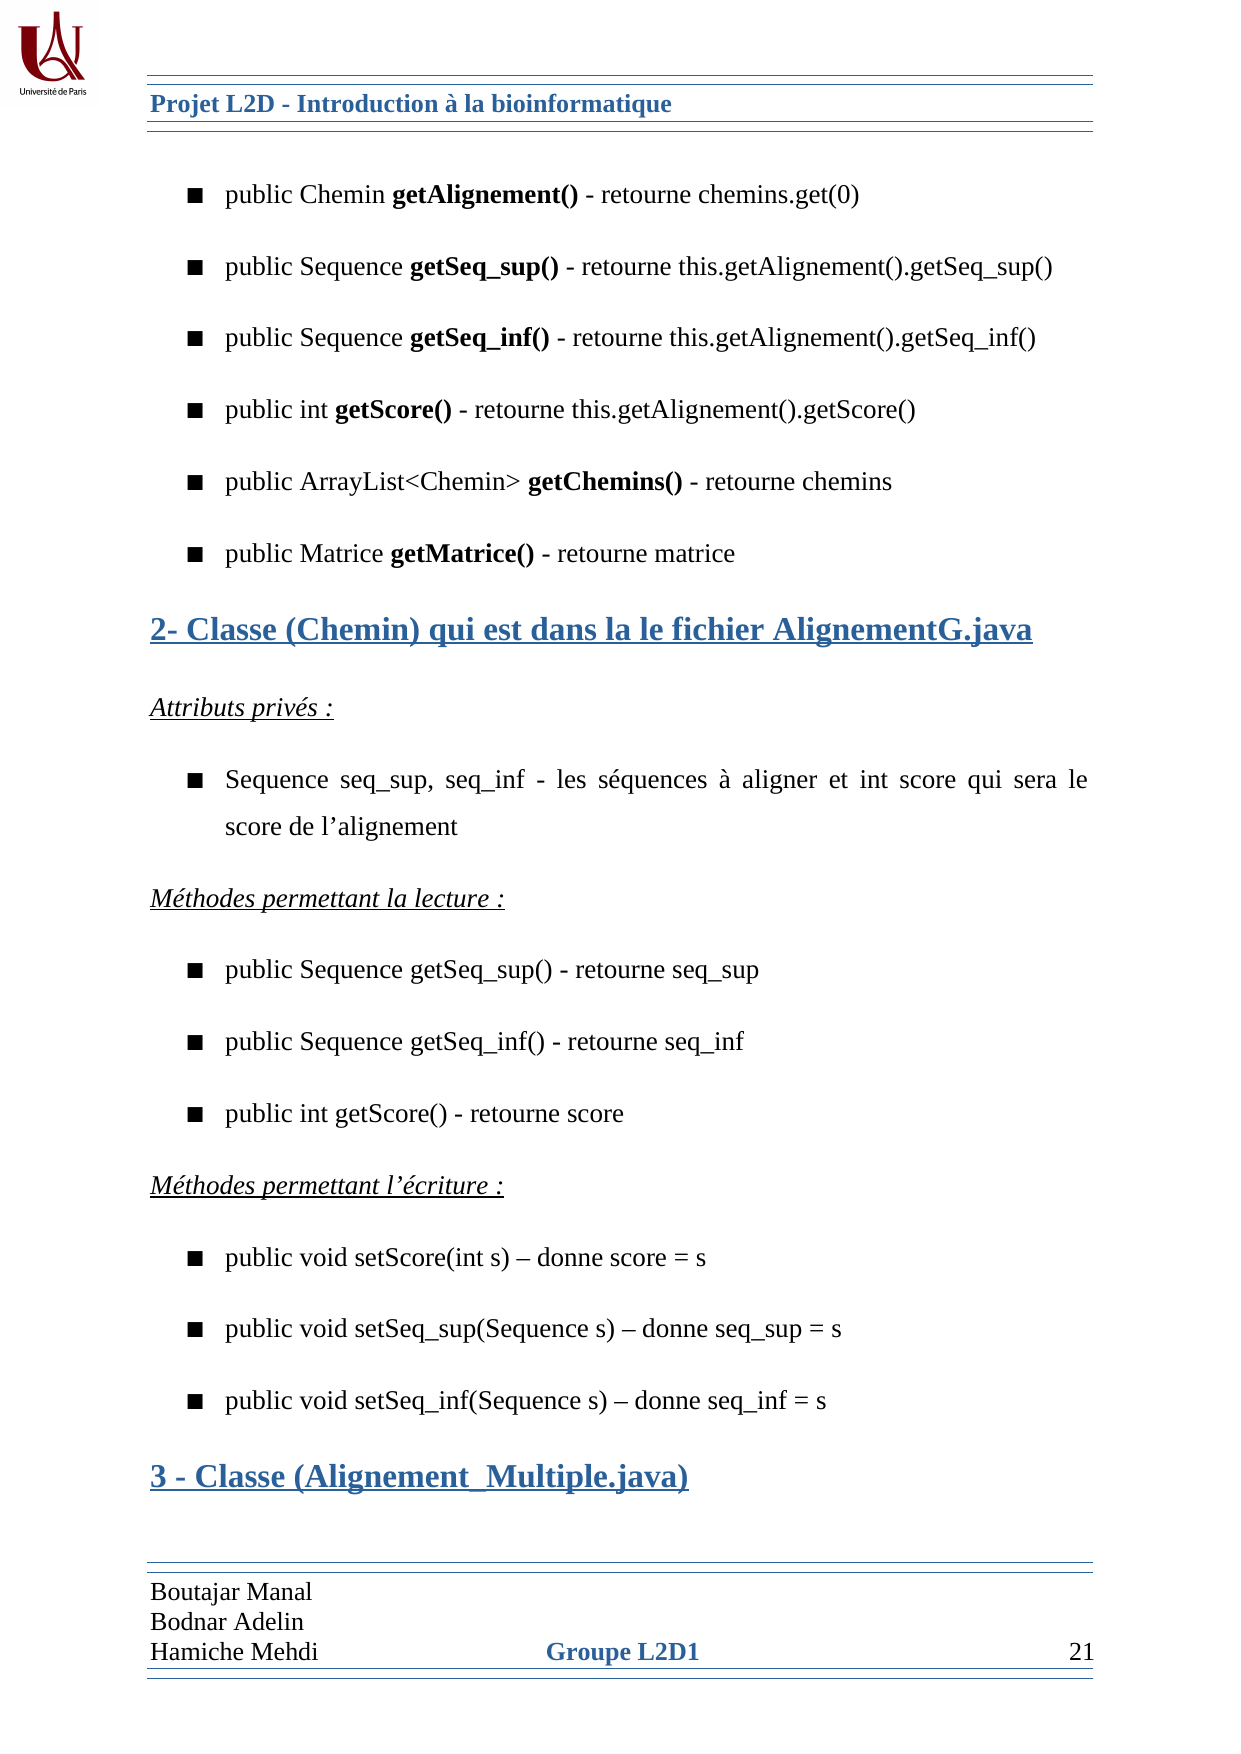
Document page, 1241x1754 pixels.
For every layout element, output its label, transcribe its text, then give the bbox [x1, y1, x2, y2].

text 2- Classe (Chemin) qui est dans la le fichier AlignementG.java [150, 609, 1090, 647]
list public void setScore(int s) – donne score = s [187, 1241, 1090, 1272]
list public Sequence getSeq_sup() - retourne this.getAlignement().getSeq_sup() [187, 250, 1090, 281]
text Méthodes permettant l’écriture : [150, 1169, 1090, 1200]
picture [0, 0, 101, 107]
list public Sequence getSeq_inf() - retourne seq_inf [187, 1025, 1090, 1056]
list public void setSeq_sup(Sequence s) – donne seq_sup = s [187, 1312, 1090, 1344]
list Sequence seq_sup, seq_inf - les séquences à aligner et int score qui sera le score de l’alignement [187, 763, 1090, 841]
list public Sequence getSeq_inf() - retourne this.getAlignement().getSeq_inf() [187, 322, 1090, 353]
list public ArrayList<Chemin> getChemins() - retourne chemins [187, 465, 1090, 497]
list public Chemin getAlignement() - retourne chemins.get(0) [187, 178, 1090, 209]
list public Matrice getMatrice() - retourne matrice [187, 537, 1090, 568]
text 3 - Classe (Alignement_Multiple.java) [150, 1456, 1090, 1494]
list public int getScore() - retourne score [187, 1097, 1090, 1128]
text Attributs privés : [150, 692, 1090, 723]
list public void setSeq_inf(Sequence s) – donne seq_inf = s [187, 1384, 1090, 1416]
list public Sequence getSeq_sup() - retourne seq_sup [187, 953, 1090, 984]
list public int getScore() - retourne this.getAlignement().getScore() [187, 393, 1090, 425]
text Méthodes permettant la lecture : [150, 882, 1090, 913]
